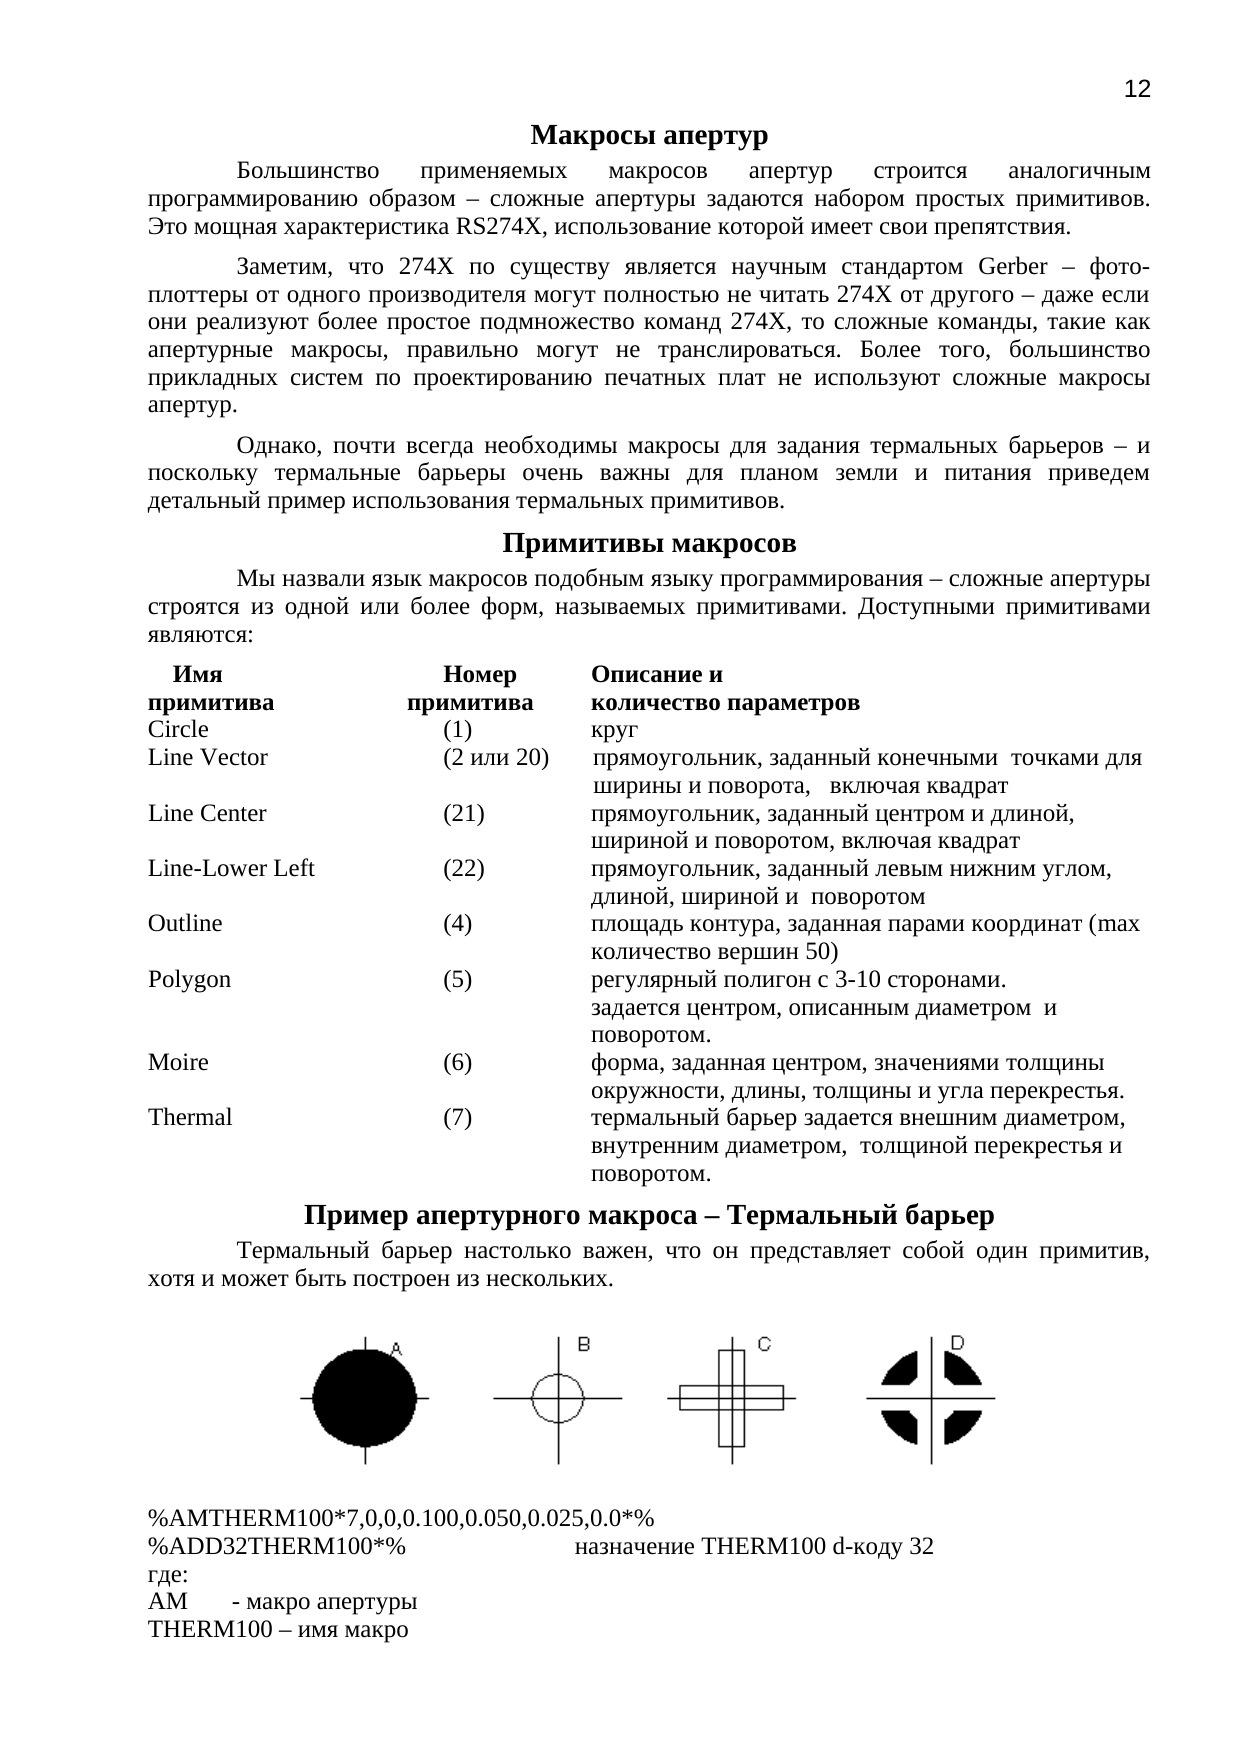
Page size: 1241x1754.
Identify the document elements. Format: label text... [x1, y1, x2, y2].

text Имя Номер Описание и [148, 660, 1151, 688]
text ширины и поворота, включая квадрат [443, 771, 1151, 799]
text Polygon (5) регулярный полигон с 3-10 сторонами. [148, 965, 1151, 993]
text Однако, почти всегда необходимы макросы для задания термальных барьеров – и поскольку термальные барьеры очень важны для планом земли и питания приведем детальный пример использования термальных примитивов. [148, 431, 1151, 514]
text длиной, шириной и поворотом [148, 882, 1151, 909]
text окружности, длины, толщины и угла перекрестья. [148, 1076, 1151, 1103]
subtitle Пример апертурного макроса – Термальный барьер [148, 1198, 1151, 1231]
text внутренним диаметром, толщиной перекрестья и поворотом. [591, 1131, 1151, 1187]
picture [285, 1313, 1015, 1483]
text где: [148, 1560, 1151, 1587]
text Line Vector (2 или 20) прямоугольник, заданный конечными точками для [148, 743, 1151, 771]
text Термальный барьер настолько важен, что он представляет собой один примитив, хотя и может быть построен из нескольких. [148, 1237, 1151, 1292]
text количество вершин 50) [517, 937, 1151, 965]
text THERM100 – имя макро [148, 1615, 1151, 1643]
text Заметим, что 274X по существу является научным стандартом Gerber – фото-плоттеры от одного производителя могут полностью не читать 274X от другого – даже если они реализуют более простое подмножество команд 274X, то сложные команды, такие как апертурные макросы, правильно могут не транслироваться. Более того, большинство прикладных систем по проектированию печатных плат не используют сложные макросы апертур. [148, 252, 1151, 418]
text Мы назвали язык макросов подобным языку программирования – сложные апертуры строятся из одной или более форм, называемых примитивами. Доступными примитивами являются: [148, 564, 1151, 648]
text Moire (6) форма, заданная центром, значениями толщины [148, 1048, 1151, 1076]
text Circle (1) круг [148, 716, 1151, 743]
text шириной и поворотом, включая квадрат [517, 826, 1151, 854]
text задается центром, описанным диаметром и поворотом. [591, 993, 1151, 1048]
text примитива примитива количество параметров [148, 688, 1151, 716]
text Line Center (21) прямоугольник, заданный центром и длиной, [148, 799, 1151, 826]
text %AMTHERM100*7,0,0,0.100,0.050,0.025,0.0*% [148, 1504, 1151, 1532]
subtitle Примитивы макросов [148, 526, 1151, 559]
text AM - макро апертуры [148, 1587, 1151, 1615]
text Line-Lower Left (22) прямоугольник, заданный левым нижним углом, [148, 854, 1151, 882]
text Thermal (7) термальный барьер задается внешним диаметром, [148, 1103, 1151, 1131]
text Большинство применяемых макросов апертур строится аналогичным программированию образом – сложные апертуры задаются набором простых примитивов. Это мощная характеристика RS274X, использование которой имеет свои препятствия. [148, 156, 1151, 239]
subtitle Макросы апертур [148, 118, 1151, 150]
text %ADD32THERM100*% назначение THERM100 d-коду 32 [148, 1532, 1151, 1560]
text Outline (4) площадь контура, заданная парами координат (max [148, 909, 1151, 937]
